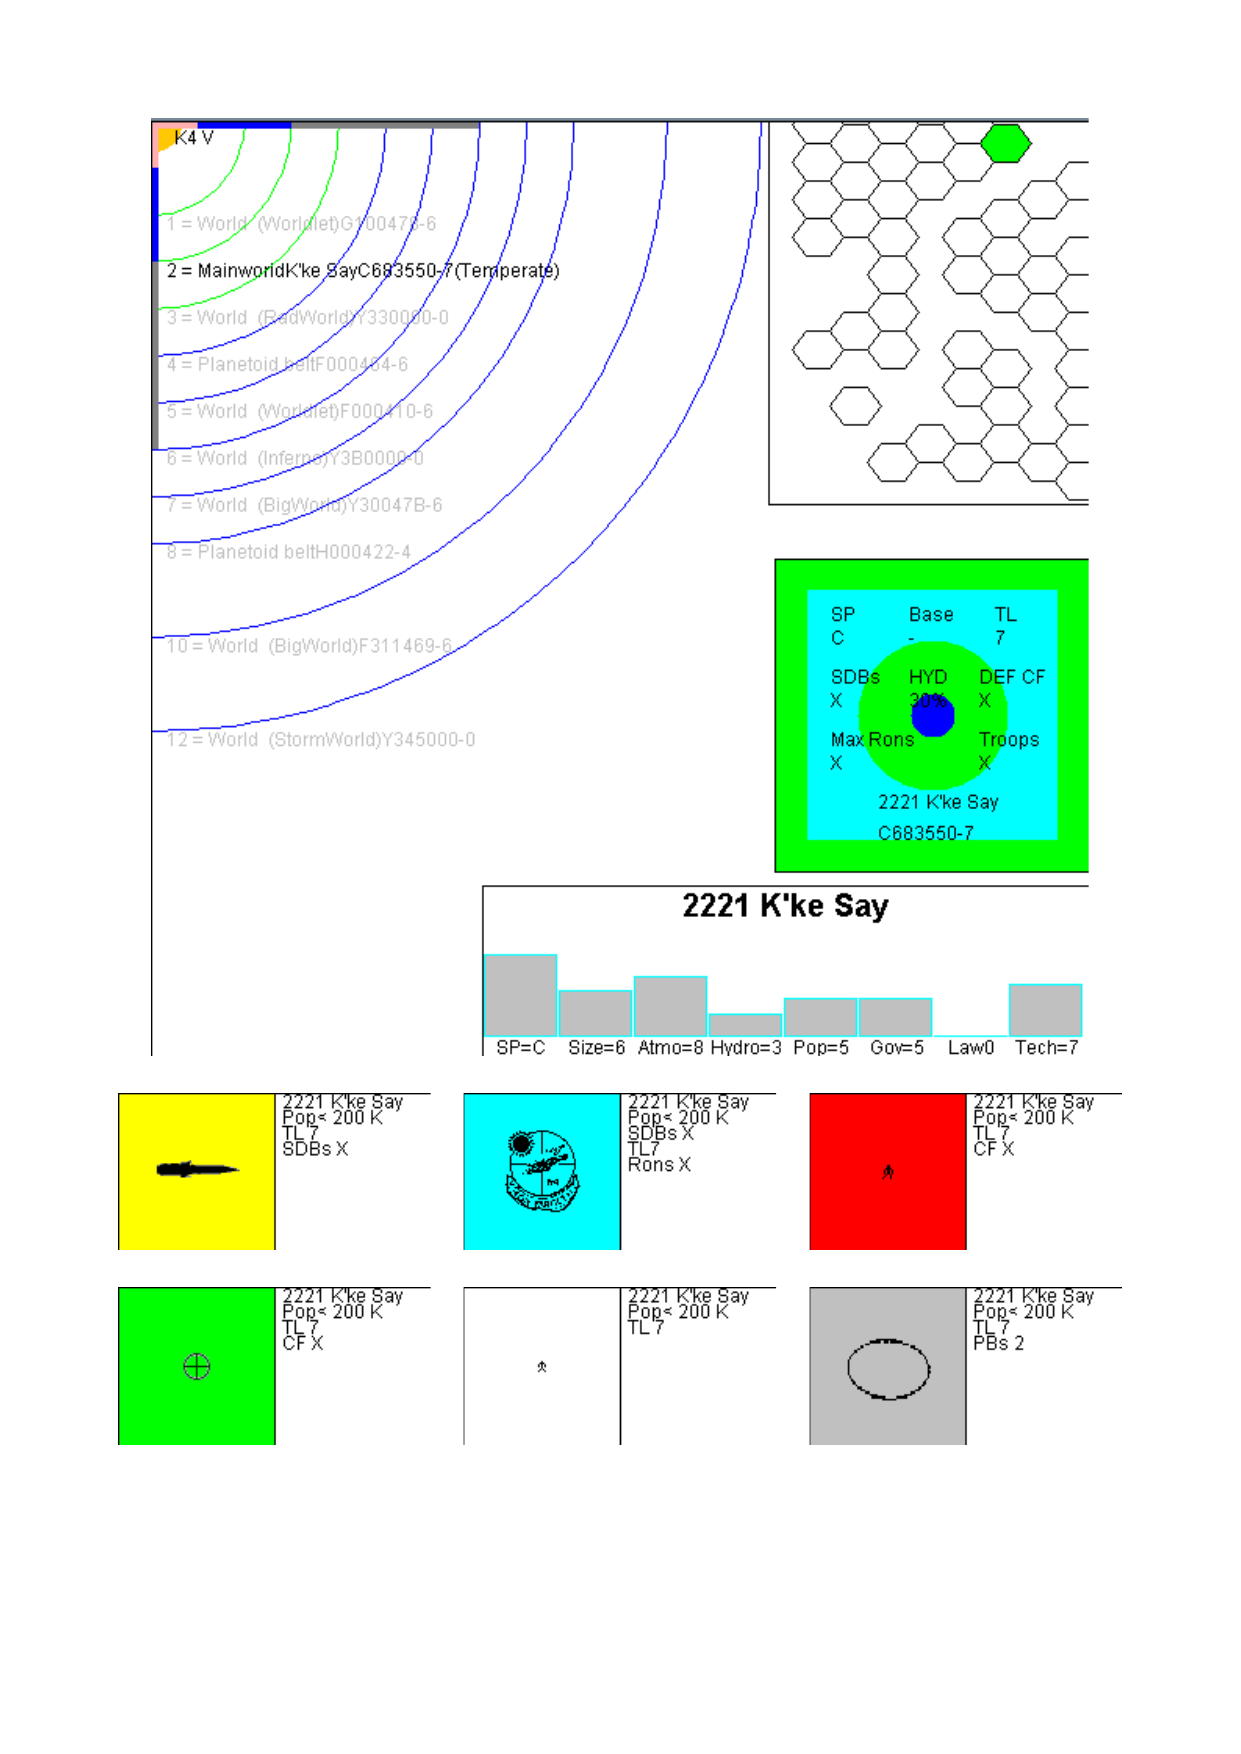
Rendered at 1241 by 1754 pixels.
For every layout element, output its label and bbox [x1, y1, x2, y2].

picture [118, 1287, 431, 1445]
picture [118, 1093, 431, 1250]
picture [151, 118, 1089, 1056]
picture [463, 1287, 777, 1445]
picture [463, 1093, 777, 1250]
picture [809, 1287, 1122, 1445]
picture [809, 1093, 1122, 1250]
